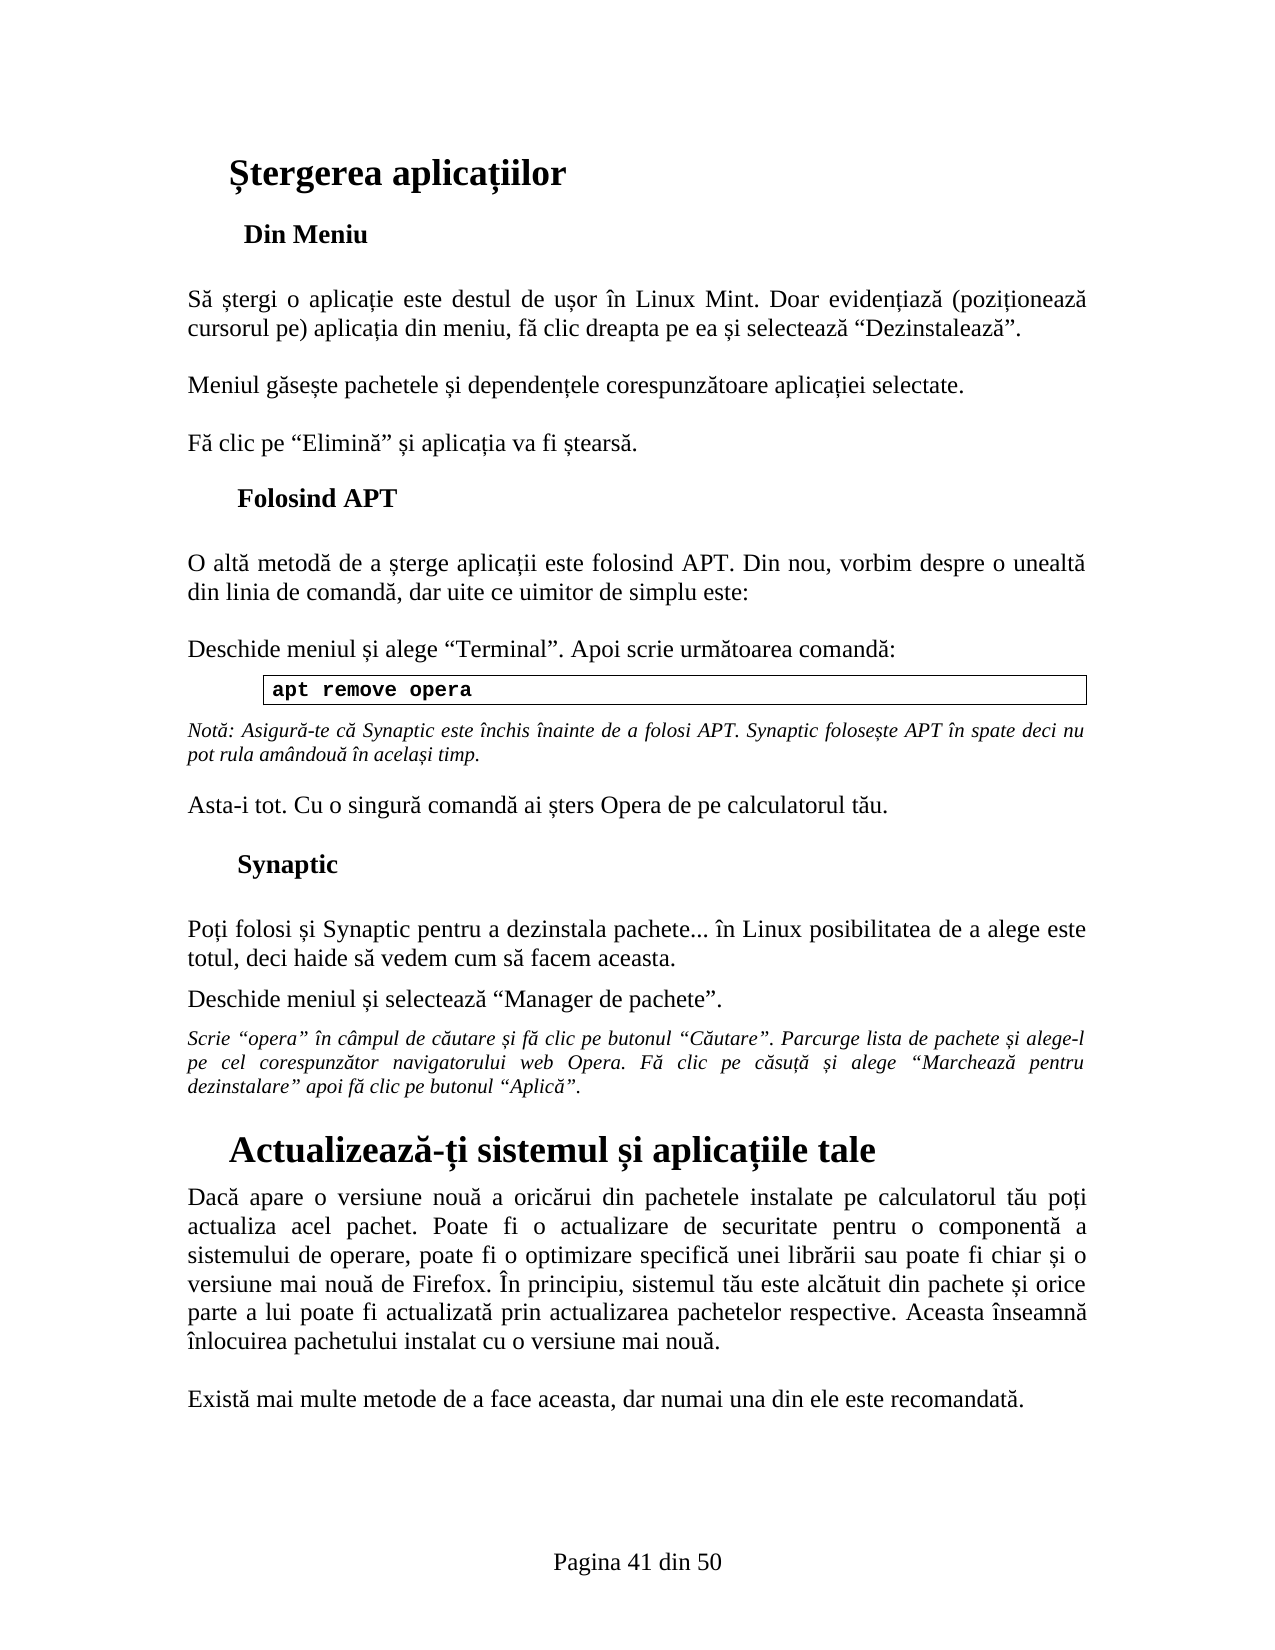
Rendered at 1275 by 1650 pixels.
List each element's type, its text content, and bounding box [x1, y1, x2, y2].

subtitle Folosind APT [187, 482, 1087, 513]
text Asta-i tot. Cu o singură comandă ai șters Opera de pe calculatorul tău. [187, 790, 1087, 819]
text Deschide meniul și selectează “Manager de pachete”. [187, 984, 1087, 1013]
subtitle Actualizează-ți sistemul și aplicațiile tale [187, 1127, 1087, 1170]
text Există mai multe metode de a face aceasta, dar numai una din ele este recomandată. [187, 1384, 1087, 1412]
text Deschide meniul și alege “Terminal”. Apoi scrie următoarea comandă: [187, 634, 1087, 663]
text Fă clic pe “Elimină” și aplicația va fi ștearsă. [187, 428, 1087, 457]
text O altă metodă de a șterge aplicații este folosind APT. Din nou, vorbim despre o unealtă din linia de comandă, dar uite ce uimitor de simplu este: [187, 548, 1087, 605]
text Meniul găsește pachetele și dependențele corespunzătoare aplicației selectate. [187, 371, 1087, 399]
subtitle Synaptic [187, 848, 1087, 879]
text Poți folosi și Synaptic pentru a dezinstala pachete... în Linux posibilitatea de a alege este totul, deci haide să vedem cum să facem aceasta. [187, 914, 1087, 972]
text Dacă apare o versiune nouă a oricărui din pachetele instalate pe calculatorul tău poți actualiza acel pachet. Poate fi o actualizare de securitate pentru o componentă a sistemului de operare, poate fi o optimizare specifică unei librării sau poate fi chiar și o versiune mai nouă de Firefox. În principiu, sistemul tău este alcătuit din pachete și orice parte a lui poate fi actualizată prin actualizarea pachetelor respective. Aceasta înseamnă înlocuirea pachetului instalat cu o versiune mai nouă. [187, 1182, 1087, 1355]
text Notă: Asigură-te că Synaptic este închis înainte de a folosi APT. Synaptic folosește APT în spate deci nu pot rula amândouă în același timp. [187, 718, 1087, 766]
text Să ștergi o aplicație este destul de ușor în Linux Mint. Doar evidențiază (poziționează cursorul pe) aplicația din meniu, fă clic dreapta pe ea și selectează “Dezinstalează”. [187, 284, 1087, 342]
subtitle Ștergerea aplicațiilor [187, 150, 1087, 193]
subtitle Din Meniu [187, 218, 1087, 249]
